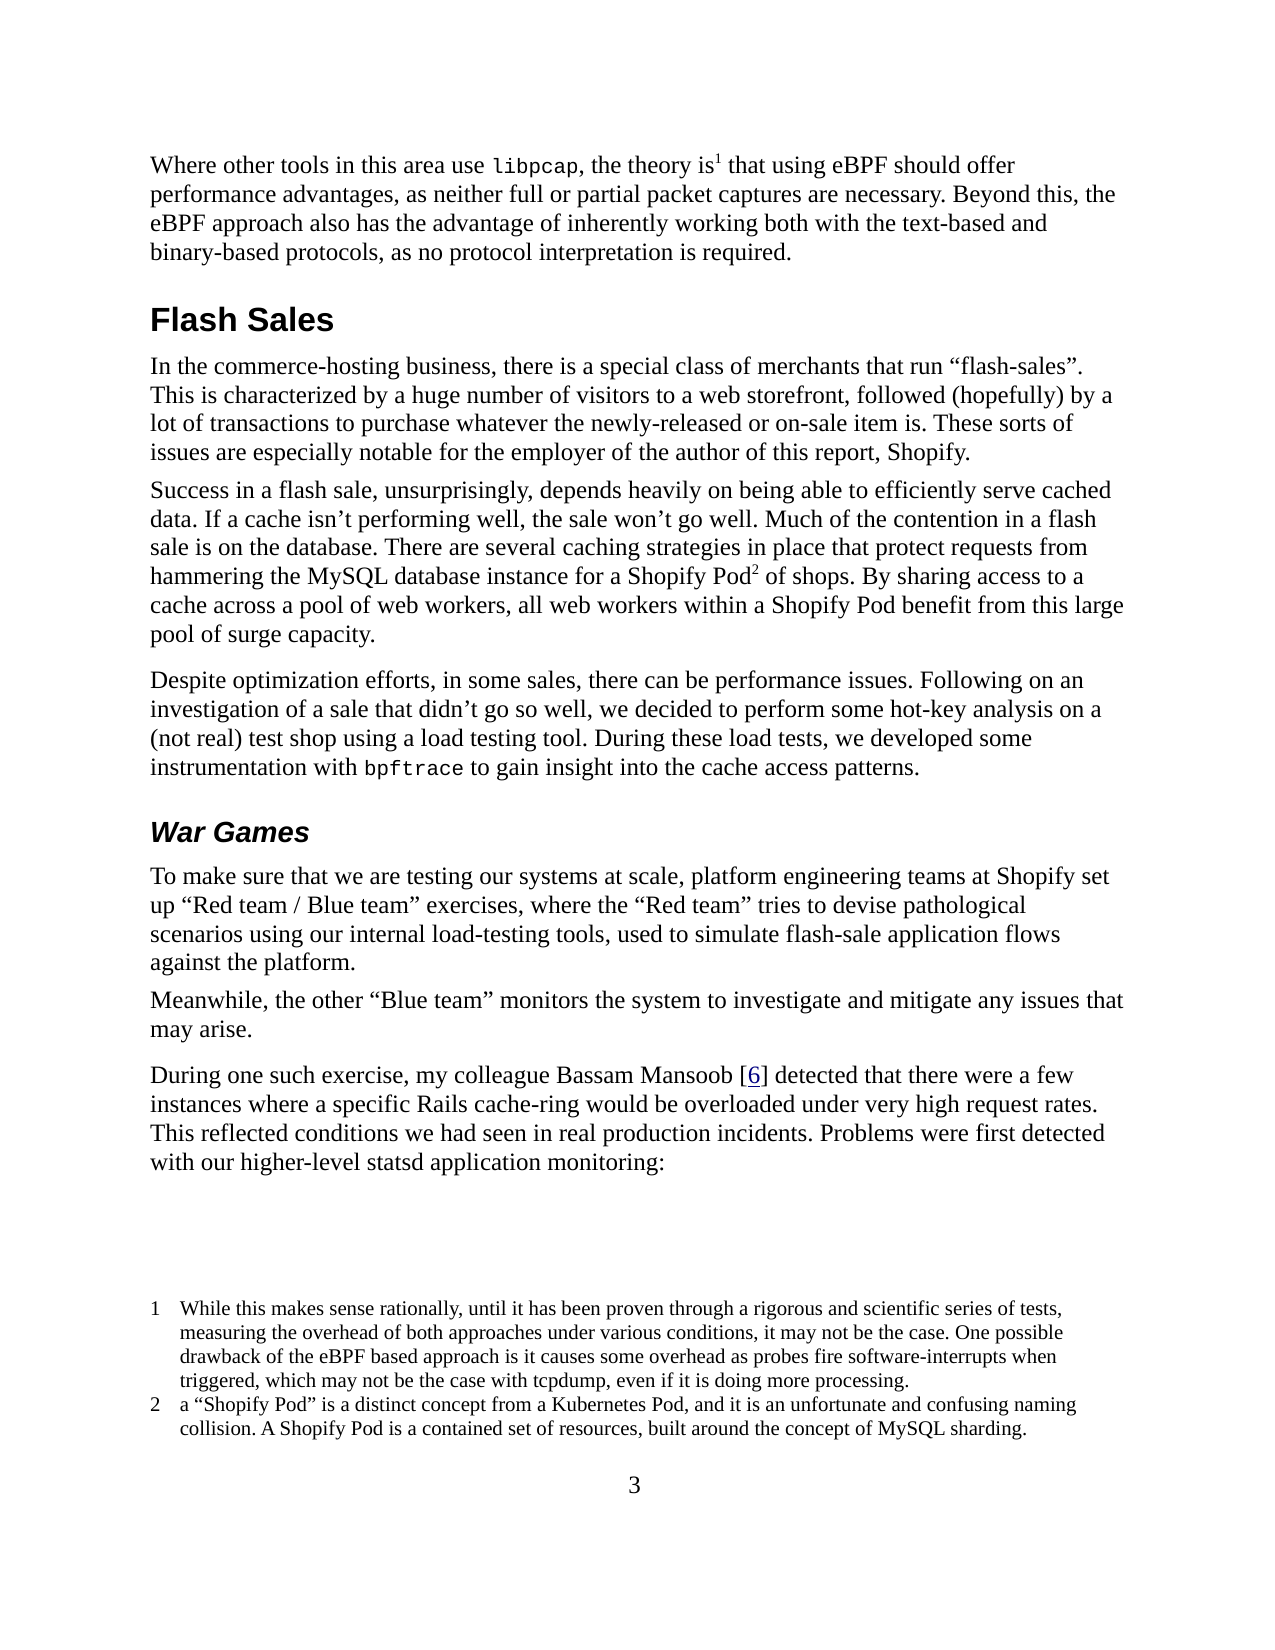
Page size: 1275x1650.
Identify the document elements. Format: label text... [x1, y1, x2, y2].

subtitle War Games [150, 815, 1125, 849]
text While this makes sense rationally, until it has been proven through a rigorous and scientific series of tests, measuring the overhead of both approaches under various conditions, it may not be the case. One possible drawback of the eBPF based approach is it causes some overhead as probes fire software-interrupts when triggered, which may not be the case with tcpdump, even if it is doing more processing. [150, 1296, 1125, 1392]
text Where other tools in this area use libpcap, the theory is that using eBPF should offer performance advantages, as neither full or partial packet captures are necessary. Beyond this, the eBPF approach also has the advantage of inherently working both with the text-based and binary-based protocols, as no protocol interpretation is required. [150, 150, 1125, 266]
text Meanwhile, the other “Blue team” monitors the system to investigate and mitigate any issues that may arise. [150, 985, 1125, 1043]
text In the commerce-hosting business, there is a special class of merchants that run “flash-sales”. This is characterized by a huge number of visitors to a web storefront, followed (hopefully) by a lot of transactions to purchase whatever the newly-released or on-sale item is. These sorts of issues are especially notable for the employer of the author of this report, Shopify. [150, 351, 1125, 466]
text During one such exercise, my colleague Bassam Mansoob [6] detected that there were a few instances where a specific Rails cache-ring would be overloaded under very high request rates. This reflected conditions we had seen in real production incidents. Problems were first detected with our higher-level statsd application monitoring: [150, 1061, 1125, 1176]
subtitle Flash Sales [150, 300, 1125, 338]
text To make sure that we are testing our systems at scale, platform engineering teams at Shopify set up “Red team / Blue team” exercises, where the “Red team” tries to devise pathological scenarios using our internal load-testing tools, used to simulate flash-sale application flows against the platform. [150, 861, 1125, 976]
text Success in a flash sale, unsurprisingly, depends heavily on being able to efficiently serve cached data. If a cache isn’t performing well, the sale won’t go well. Much of the contention in a flash sale is on the database. There are several caching strategies in place that protect requests from hammering the MySQL database instance for a Shopify Pod of shops. By sharing access to a cache across a pool of web workers, all web workers within a Shopify Pod benefit from this large pool of surge capacity. [150, 475, 1125, 647]
text a “Shopify Pod” is a distinct concept from a Kubernetes Pod, and it is an unfortunate and confusing naming collision. A Shopify Pod is a contained set of resources, built around the concept of MySQL sharding. [150, 1392, 1125, 1440]
text Despite optimization efforts, in some sales, there can be performance issues. Following on an investigation of a sale that didn’t go so well, we decided to perform some hot-key analysis on a (not real) test shop using a load testing tool. During these load tests, we developed some instrumentation with bpftrace to gain insight into the cache access patterns. [150, 665, 1125, 781]
